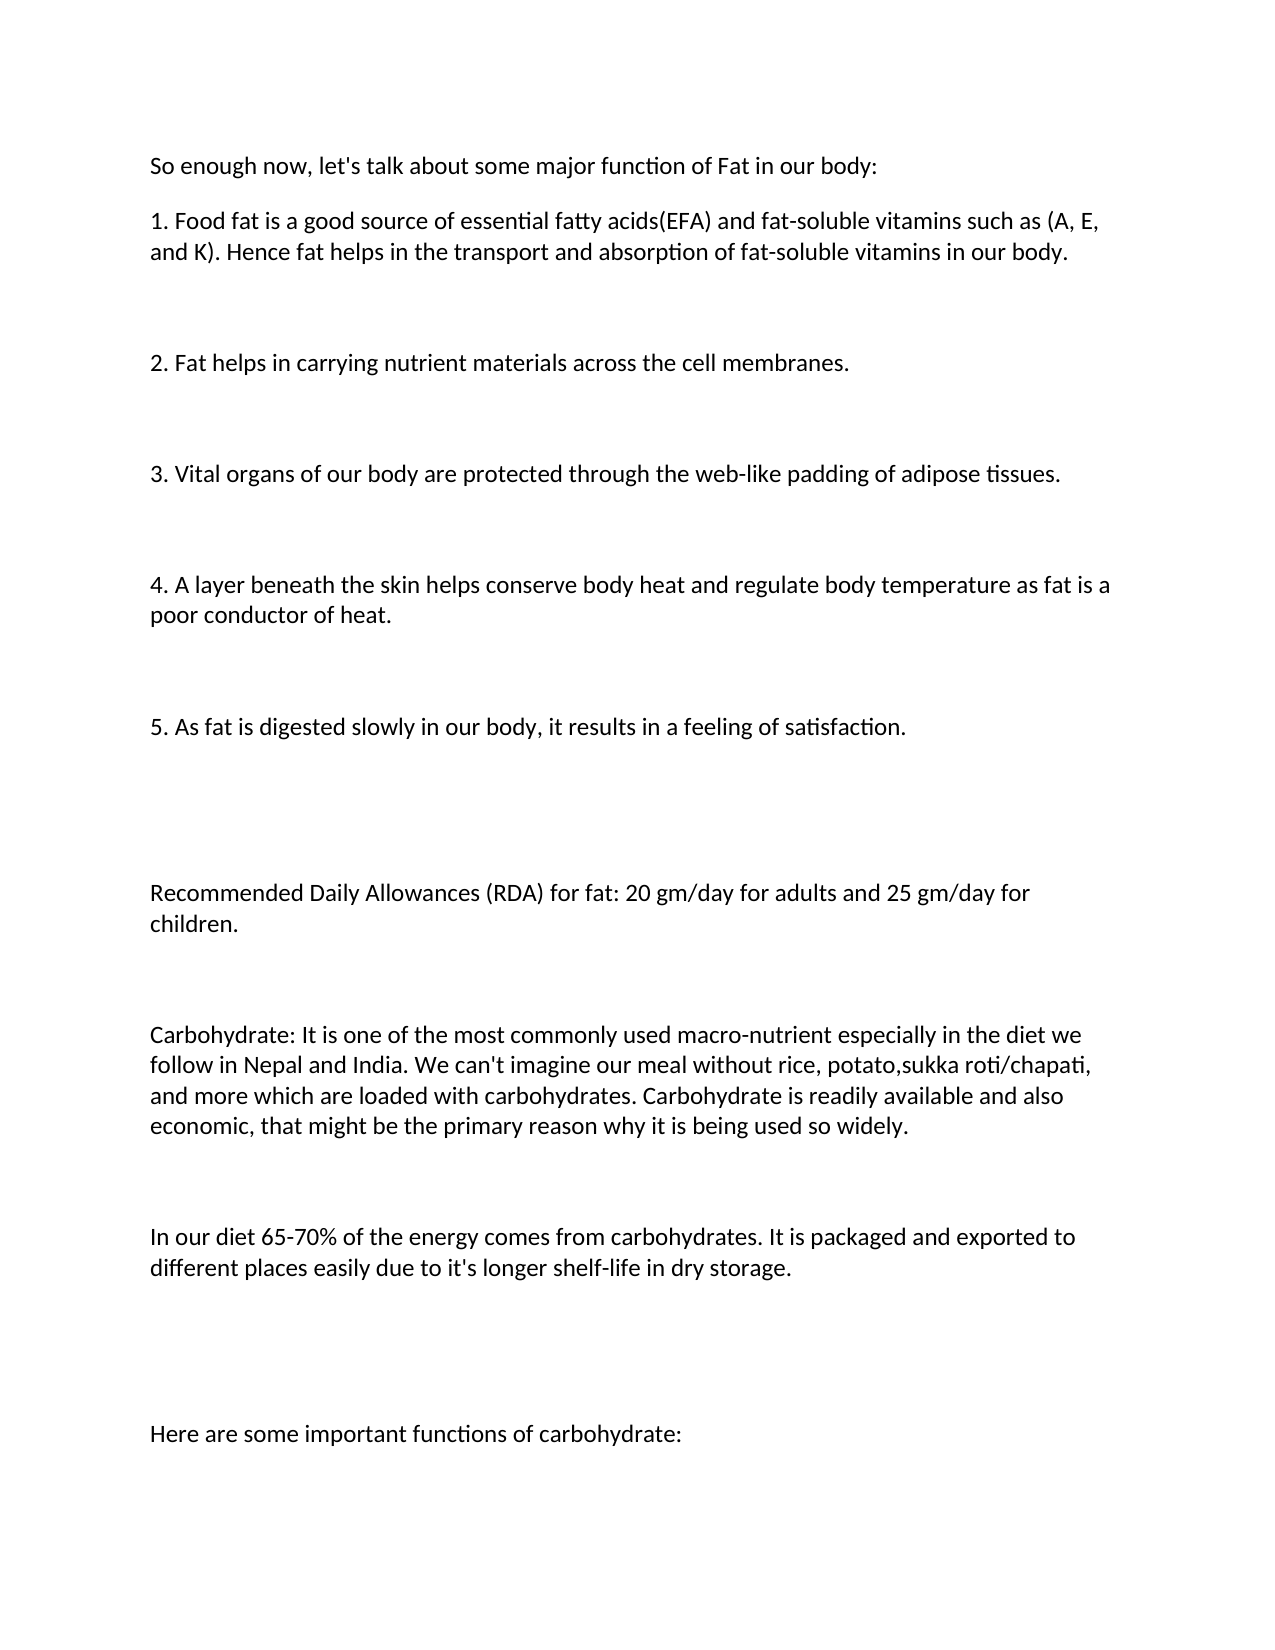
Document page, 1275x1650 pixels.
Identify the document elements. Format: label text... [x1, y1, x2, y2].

text 5. As fat is digested slowly in our body, it results in a feeling of satisfaction. [150, 711, 1125, 741]
text Carbohydrate: It is one of the most commonly used macro-nutrient especially in the diet we follow in Nepal and India. We can't imagine our meal without rice, potato,sukka roti/chapati, and more which are loaded with carbohydrates. Carbohydrate is readily available and also economic, that might be the primary reason why it is being used so widely. [150, 1019, 1125, 1141]
text Recommended Daily Allowances (RDA) for fat: 20 gm/day for adults and 25 gm/day for children. [150, 877, 1125, 938]
text 4. A layer beneath the skin helps conserve body heat and regulate body temperature as fat is a poor conductor of heat. [150, 569, 1125, 630]
text 1. Food fat is a good source of essential fatty acids(EFA) and fat-soluble vitamins such as (A, E, and K). Hence fat helps in the transport and absorption of fat-soluble vitamins in our body. [150, 206, 1125, 267]
text So enough now, let's talk about some major function of Fat in our body: [150, 150, 1125, 181]
text 2. Fat helps in carrying nutrient materials across the cell membranes. [150, 347, 1125, 378]
text Here are some important functions of carbohydrate: [150, 1418, 1125, 1449]
text In our diet 65-70% of the energy comes from carbohydrates. It is packaged and exported to different places easily due to it's longer shelf-life in dry storage. [150, 1221, 1125, 1282]
text 3. Vital organs of our body are protected through the web-like padding of adipose tissues. [150, 458, 1125, 489]
